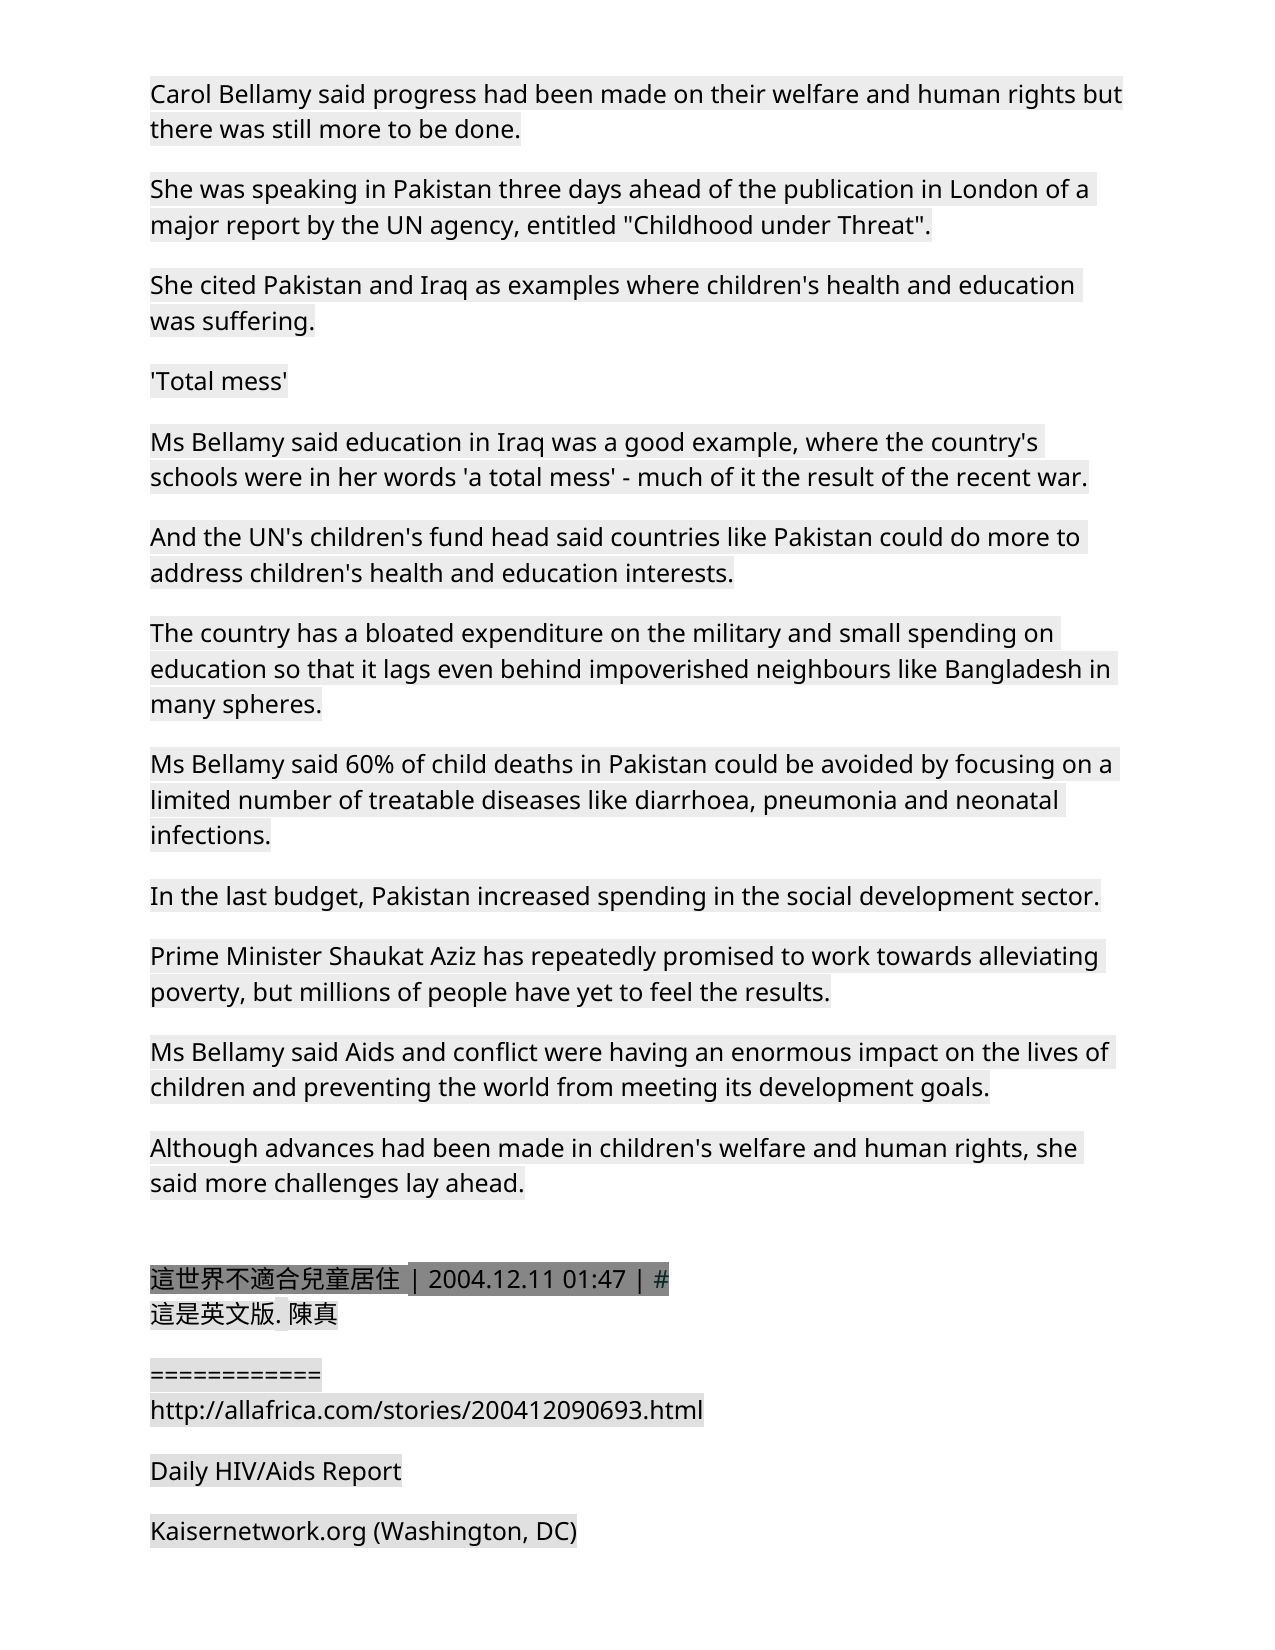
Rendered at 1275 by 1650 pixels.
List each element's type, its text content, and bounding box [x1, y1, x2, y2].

text The country has a bloated expenditure on the military and small spending on education so that it lags even behind impoverished neighbours like Bangladesh in many spheres. [150, 614, 1125, 721]
text Ms Bellamy said 60% of child deaths in Pakistan could be avoided by focusing on a limited number of treatable diseases like diarrhoea, pneumonia and neonatal infections. [150, 746, 1125, 852]
text Ms Bellamy said education in Iraq was a good example, where the country's schools were in her words 'a total mess' - much of it the result of the recent war. [150, 423, 1125, 494]
text Kaisernetwork.org (Washington, DC) [150, 1512, 1125, 1548]
text Prime Minister Shaukat Aziz has repeatedly promised to work towards alleviating poverty, but millions of people have yet to feel the results. [150, 937, 1125, 1008]
text She was speaking in Pakistan three days ahead of the publication in London of a major report by the UN agency, entitled "Childhood under Threat". [150, 171, 1125, 242]
text 這是英文版. 陳真 [150, 1296, 1125, 1331]
text ============ http://allafrica.com/stories/200412090693.html [150, 1356, 1125, 1427]
text 這世界不適合兒童居住 | 2004.12.11 01:47 | # [150, 1260, 1125, 1296]
text Ms Bellamy said Aids and conflict were having an enormous impact on the lives of children and preventing the world from meeting its development goals. [150, 1033, 1125, 1104]
text She cited Pakistan and Iraq as examples where children's health and education was suffering. [150, 267, 1125, 337]
text 'Total mess' [150, 362, 1125, 398]
text Daily HIV/Aids Report [150, 1452, 1125, 1487]
text And the UN's children's fund head said countries like Pakistan could do more to address children's health and education interests. [150, 519, 1125, 589]
text Carol Bellamy said progress had been made on their welfare and human rights but there was still more to be done. [150, 75, 1125, 146]
text Although advances had been made in children's welfare and human rights, she said more challenges lay ahead. [150, 1129, 1125, 1235]
text In the last budget, Pakistan increased spending in the social development sector. [150, 877, 1125, 912]
